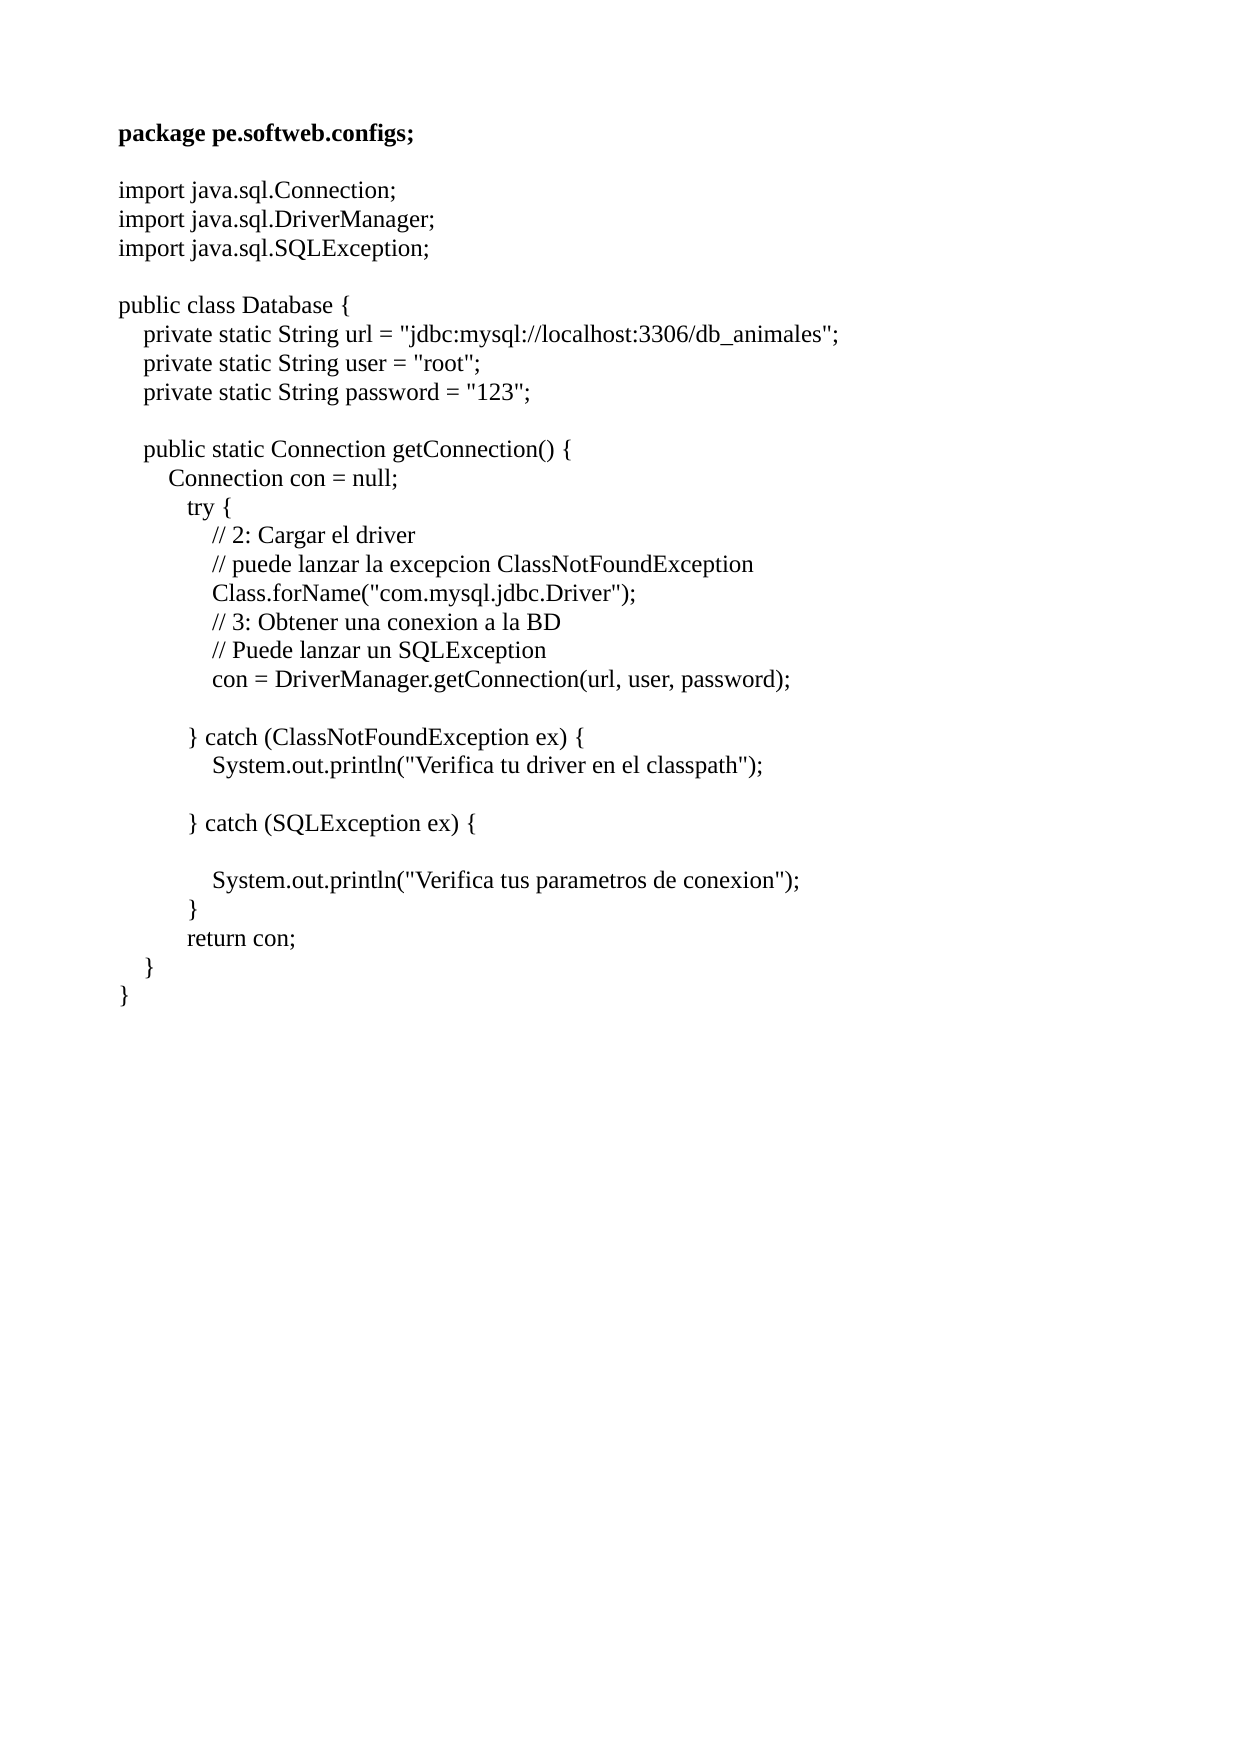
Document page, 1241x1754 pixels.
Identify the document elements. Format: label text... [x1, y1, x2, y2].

text // 2: Cargar el driver [118, 521, 1122, 549]
text private static String password = "123"; [118, 377, 1122, 406]
text package pe.softweb.configs; [118, 118, 1122, 147]
text import java.sql.DriverManager; [118, 204, 1122, 233]
text return con; [118, 923, 1122, 952]
text System.out.println("Verifica tus parametros de conexion"); [118, 866, 1122, 894]
text public static Connection getConnection() { [118, 434, 1122, 463]
text } [118, 952, 1122, 981]
text } [118, 894, 1122, 923]
text System.out.println("Verifica tu driver en el classpath"); [118, 751, 1122, 779]
text } [118, 981, 1122, 1009]
text // Puede lanzar un SQLException [118, 636, 1122, 664]
text try { [118, 492, 1122, 521]
text } catch (ClassNotFoundException ex) { [118, 722, 1122, 751]
text Connection con = null; [118, 463, 1122, 492]
text // 3: Obtener una conexion a la BD [118, 607, 1122, 636]
text private static String url = "jdbc:mysql://localhost:3306/db_animales"; [118, 319, 1122, 348]
text import java.sql.Connection; [118, 176, 1122, 204]
text } catch (SQLException ex) { [118, 808, 1122, 837]
text con = DriverManager.getConnection(url, user, password); [118, 664, 1122, 693]
text private static String user = "root"; [118, 348, 1122, 377]
text Class.forName("com.mysql.jdbc.Driver"); [118, 578, 1122, 607]
text import java.sql.SQLException; [118, 233, 1122, 262]
text public class Database { [118, 291, 1122, 319]
text // puede lanzar la excepcion ClassNotFoundException [118, 549, 1122, 578]
